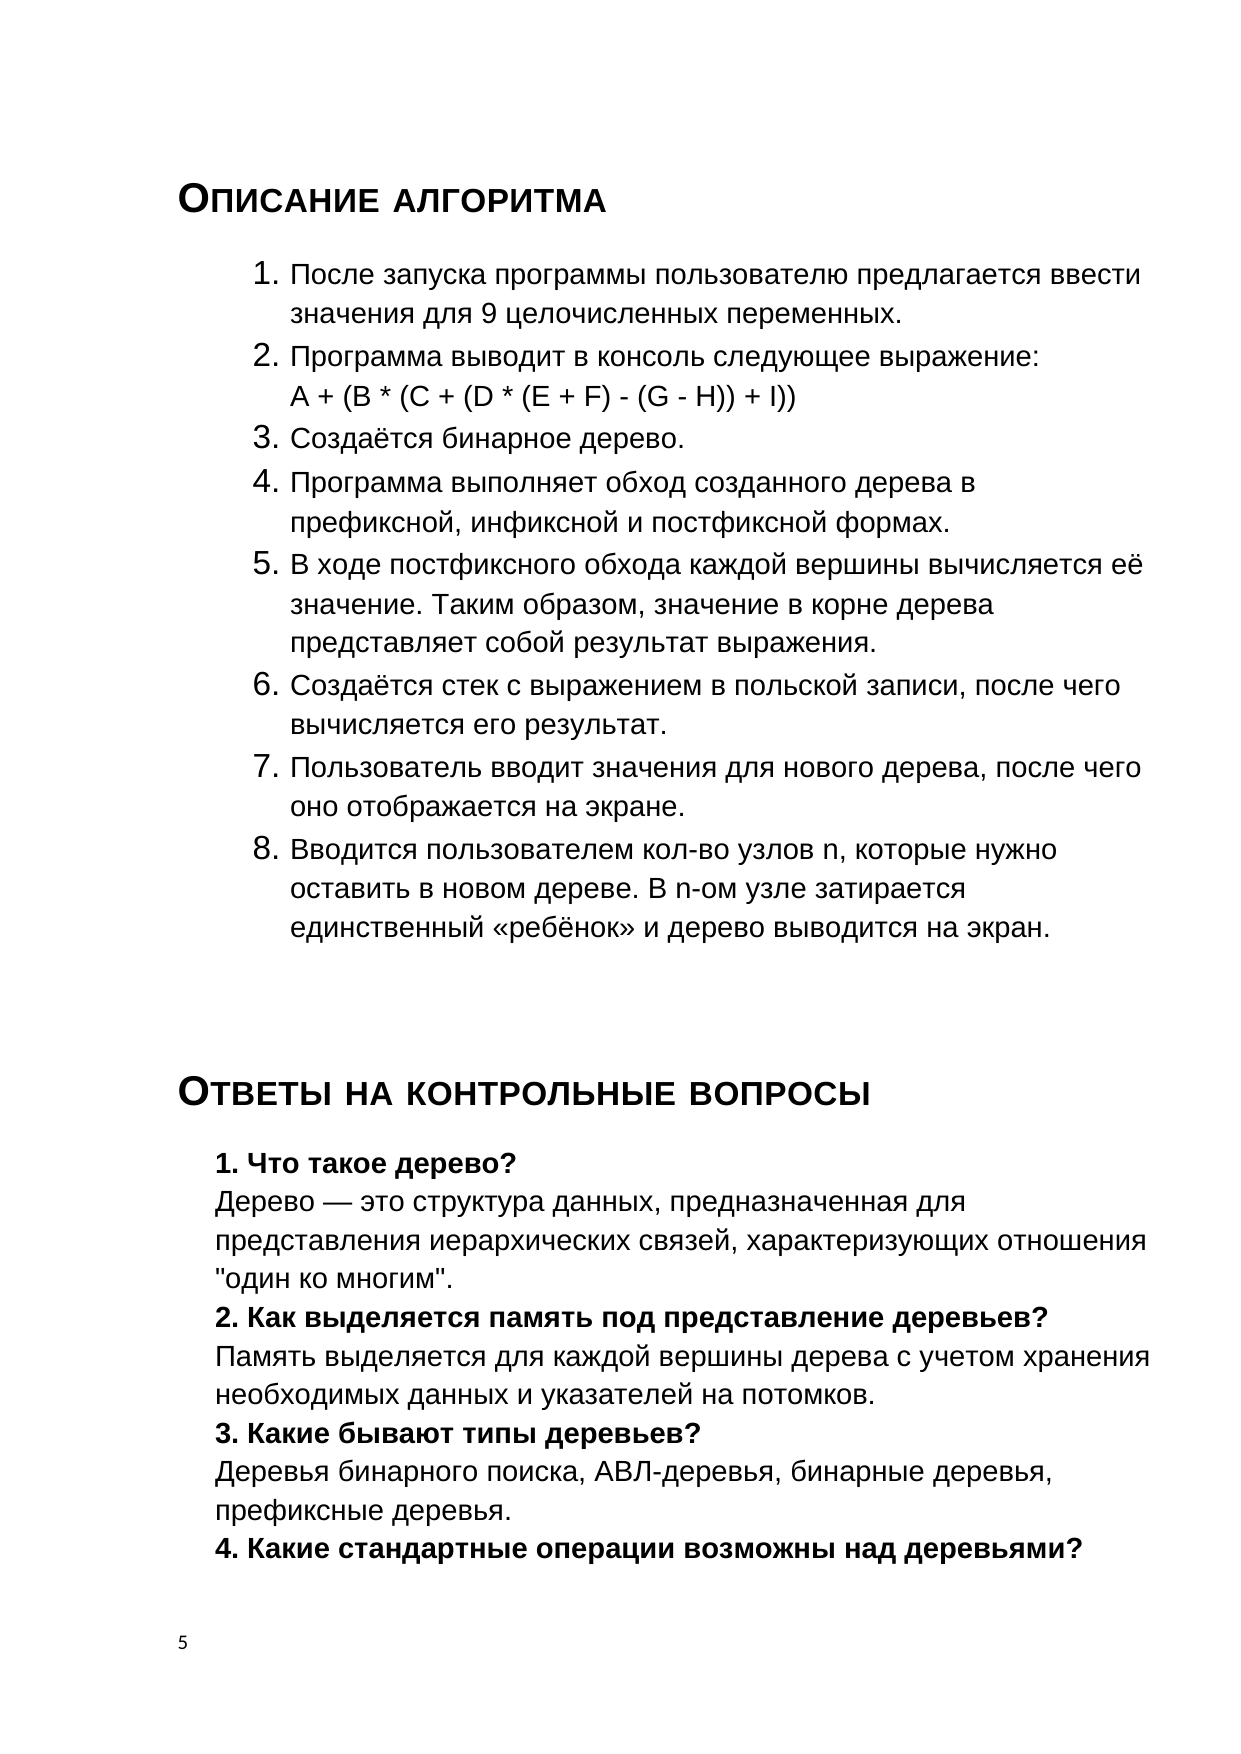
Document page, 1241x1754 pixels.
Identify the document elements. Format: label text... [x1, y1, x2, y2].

list Создаётся стек с выражением в польской записи, после чего вычисляется его результат. [252, 664, 1152, 741]
list Вводится пользователем кол-во узлов n, которые нужно оставить в новом дереве. В n-ом узле затирается единственный «ребёнок» и дерево выводится на экран. [252, 828, 1152, 943]
list Память выделяется для каждой вершины дерева с учетом хранения необходимых данных и указателей на потомков. [215, 1339, 1152, 1411]
list Пользователь вводит значения для нового дерева, после чего оно отображается на экране. [252, 746, 1152, 823]
subtitle Ответы на контрольные вопросы [177, 1066, 1152, 1114]
list Программа выполняет обход созданного дерева в префиксной, инфиксной и постфиксной формах. [252, 461, 1152, 538]
list Создаётся бинарное дерево. [252, 417, 1152, 456]
list Деревья бинарного поиска, АВЛ-деревья, бинарные деревья, префиксные деревья. 4. Какие стандартные операции возможны над деревьями? [215, 1454, 1152, 1565]
list После запуска программы пользователю предлагается ввести значения для 9 целочисленных переменных. [252, 253, 1152, 330]
list В ходе постфиксного обхода каждой вершины вычисляется её значение. Таким образом, значение в корне дерева представляет собой результат выражения. [252, 543, 1152, 659]
list 2. Как выделяется память под представление деревьев? [215, 1300, 1152, 1334]
list Программа выводит в консоль следующее выражение: A + (B * (C + (D * (E + F) - (G - H)) + I)) [252, 335, 1152, 412]
list 1. Что такое дерево? [215, 1146, 1152, 1179]
subtitle Описание алгоритма [177, 173, 1152, 221]
list 3. Какие бывают типы деревьев? [215, 1416, 1152, 1449]
list Дерево — это структура данных, предназначенная для представления иерархических связей, характеризующих отношения "один ко многим". [215, 1184, 1152, 1295]
